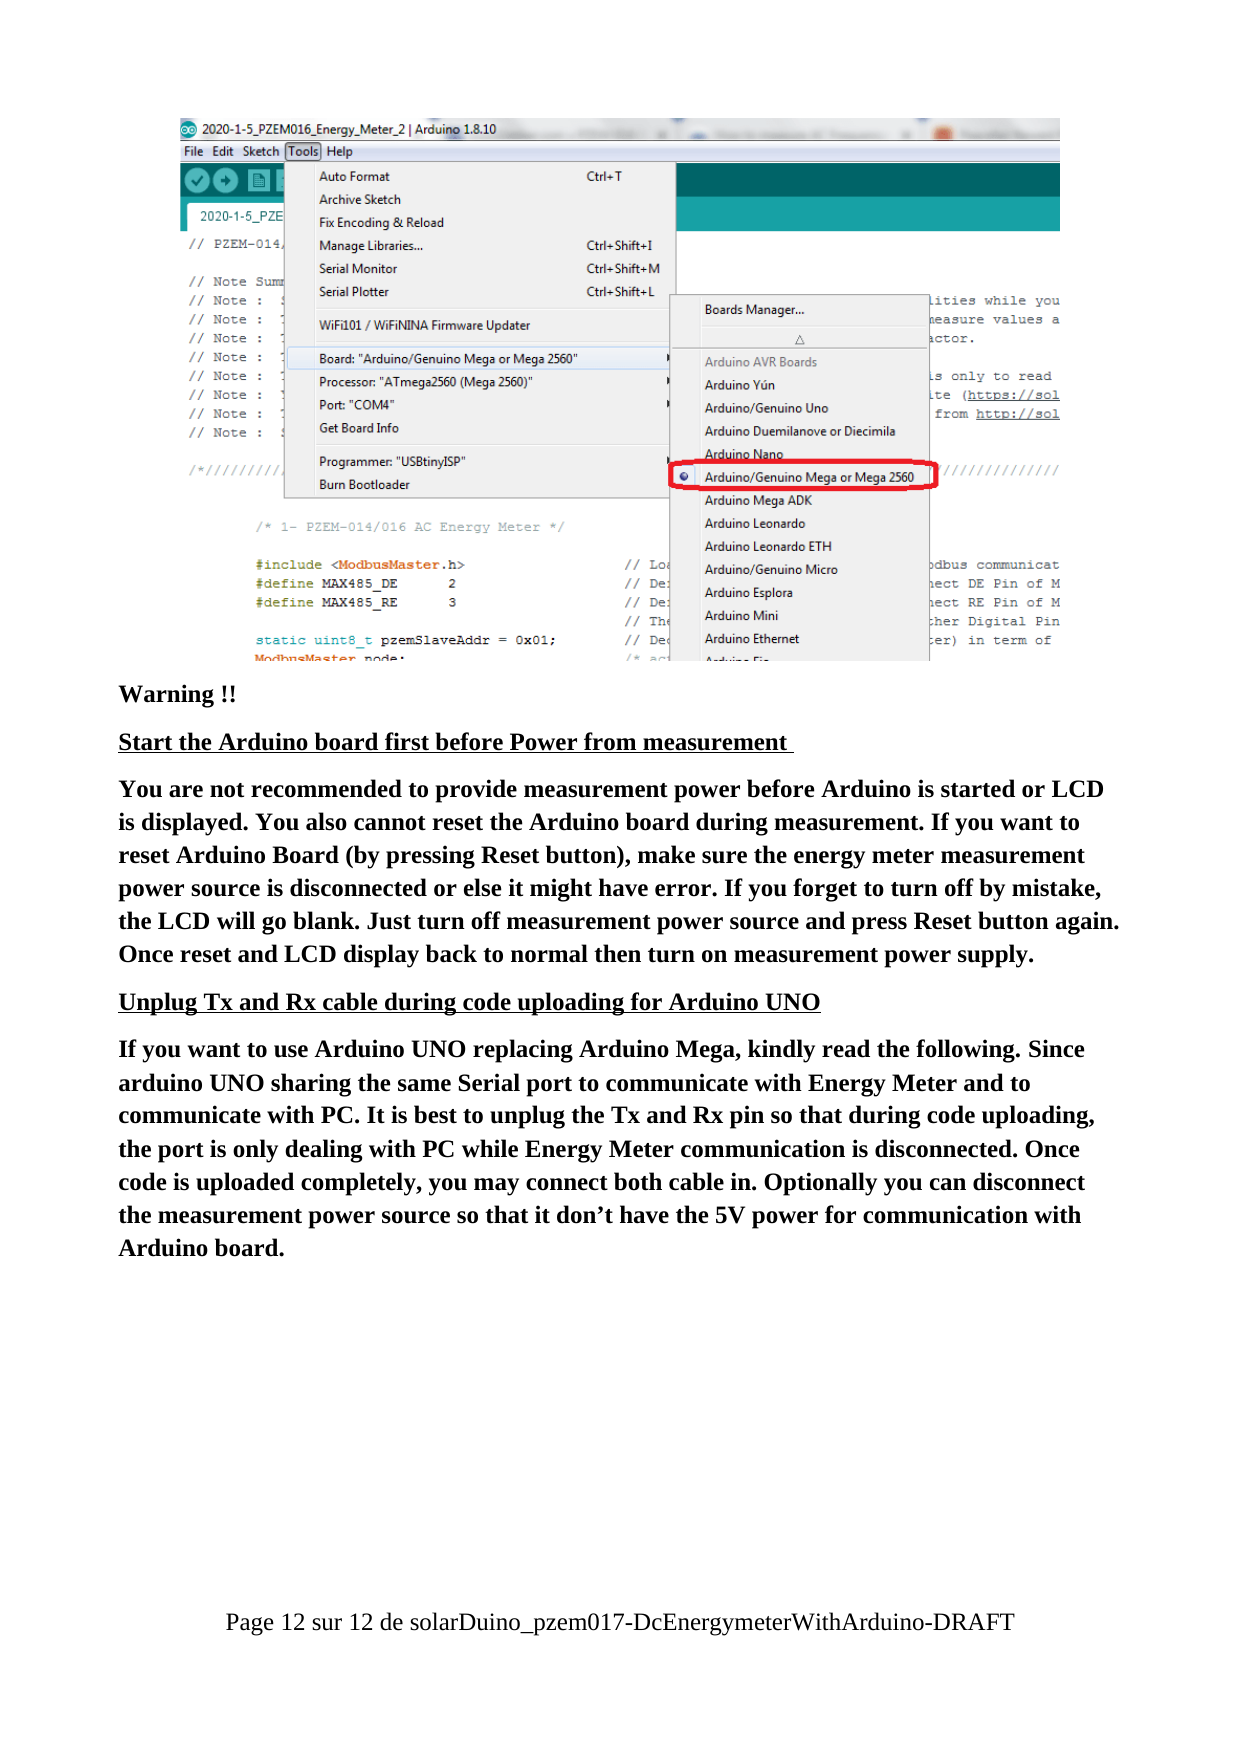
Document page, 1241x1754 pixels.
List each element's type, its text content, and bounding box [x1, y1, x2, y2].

picture [180, 118, 1060, 661]
text You are not recommended to provide measurement power before Arduino is started or LCD is displayed. You also cannot reset the Arduino board during measurement. If you want to reset Arduino Board (by pressing Reset button), make sure the energy meter measurement power source is disconnected or else it might have error. If you forget to turn off by mistake, the LCD will go blank. Just turn off measurement power source and press Reset button again. Once reset and LCD display back to normal then turn on measurement power supply. [118, 774, 1122, 968]
text Warning !! [118, 679, 1122, 708]
text If you want to use Arduino UNO replacing Arduino Mega, kindly read the following. Since arduino UNO sharing the same Serial port to communicate with Energy Meter and to communicate with PC. It is best to unplug the Tx and Rx pin so that during code uploading, the port is only dealing with PC while Energy Meter communication is disconnected. Once code is uploaded completely, you may connect both cable in. Optionally you can disconnect the measurement power source so that it don’t have the 5V power for communication with Arduino board. [118, 1034, 1122, 1261]
text Unplug Tx and Rx cable during code uploading for Arduino UNO [118, 987, 1122, 1016]
text Start the Arduino board first before Power from measurement [118, 727, 1122, 755]
